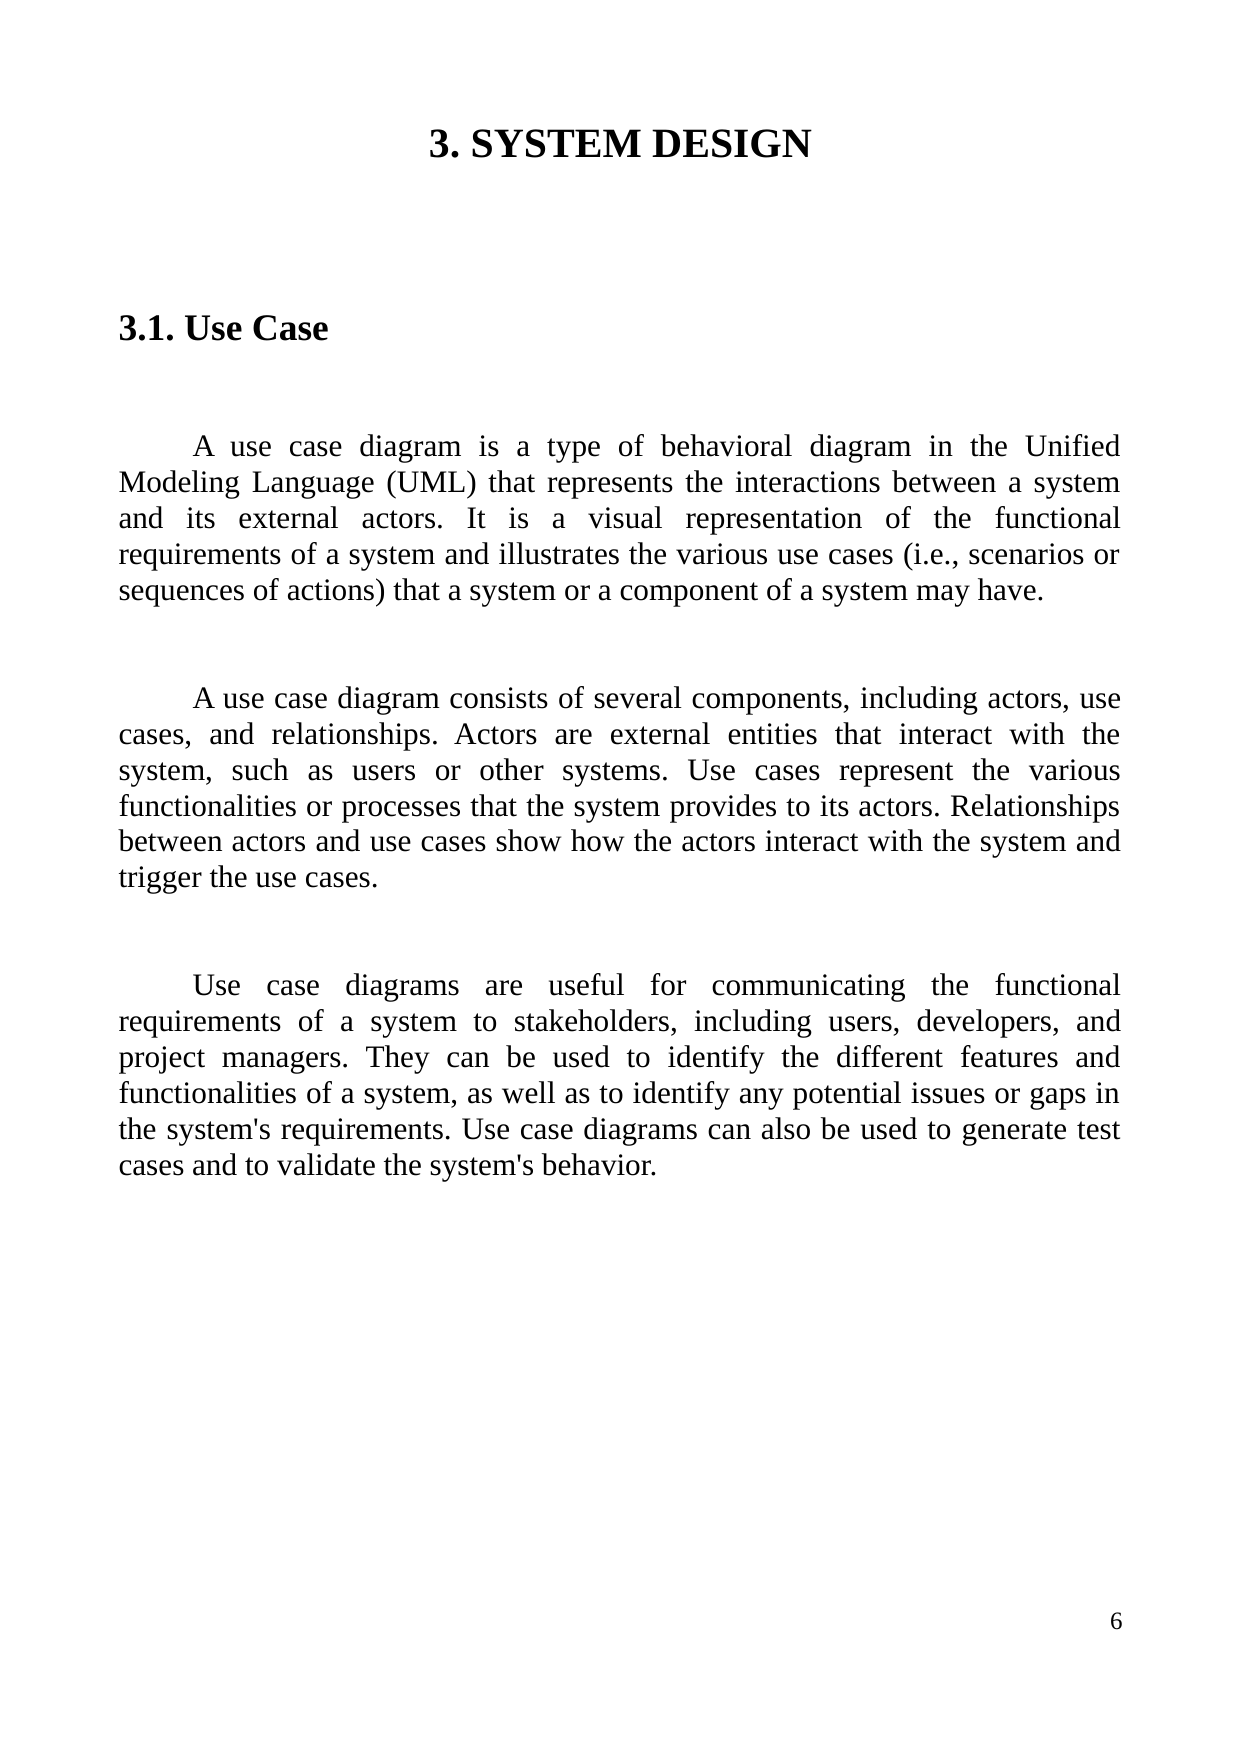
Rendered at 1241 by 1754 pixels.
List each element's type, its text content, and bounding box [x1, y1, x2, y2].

text 3. SYSTEM DESIGN [118, 118, 1122, 166]
text Use case diagrams are useful for communicating the functional requirements of a system to stakeholders, including users, developers, and project managers. They can be used to identify the different features and functionalities of a system, as well as to identify any potential issues or gaps in the system's requirements. Use case diagrams can also be used to generate test cases and to validate the system's behavior. [118, 966, 1122, 1182]
text A use case diagram consists of several components, including actors, use cases, and relationships. Actors are external entities that interact with the system, such as users or other systems. Use cases represent the various functionalities or processes that the system provides to its actors. Relationships between actors and use cases show how the actors interact with the system and trigger the use cases. [118, 679, 1122, 894]
text A use case diagram is a type of behavioral diagram in the Unified Modeling Language (UML) that represents the interactions between a system and its external actors. It is a visual representation of the functional requirements of a system and illustrates the various use cases (i.e., scenarios or sequences of actions) that a system or a component of a system may have. [118, 427, 1122, 607]
text 3.1. Use Case [118, 305, 1122, 348]
